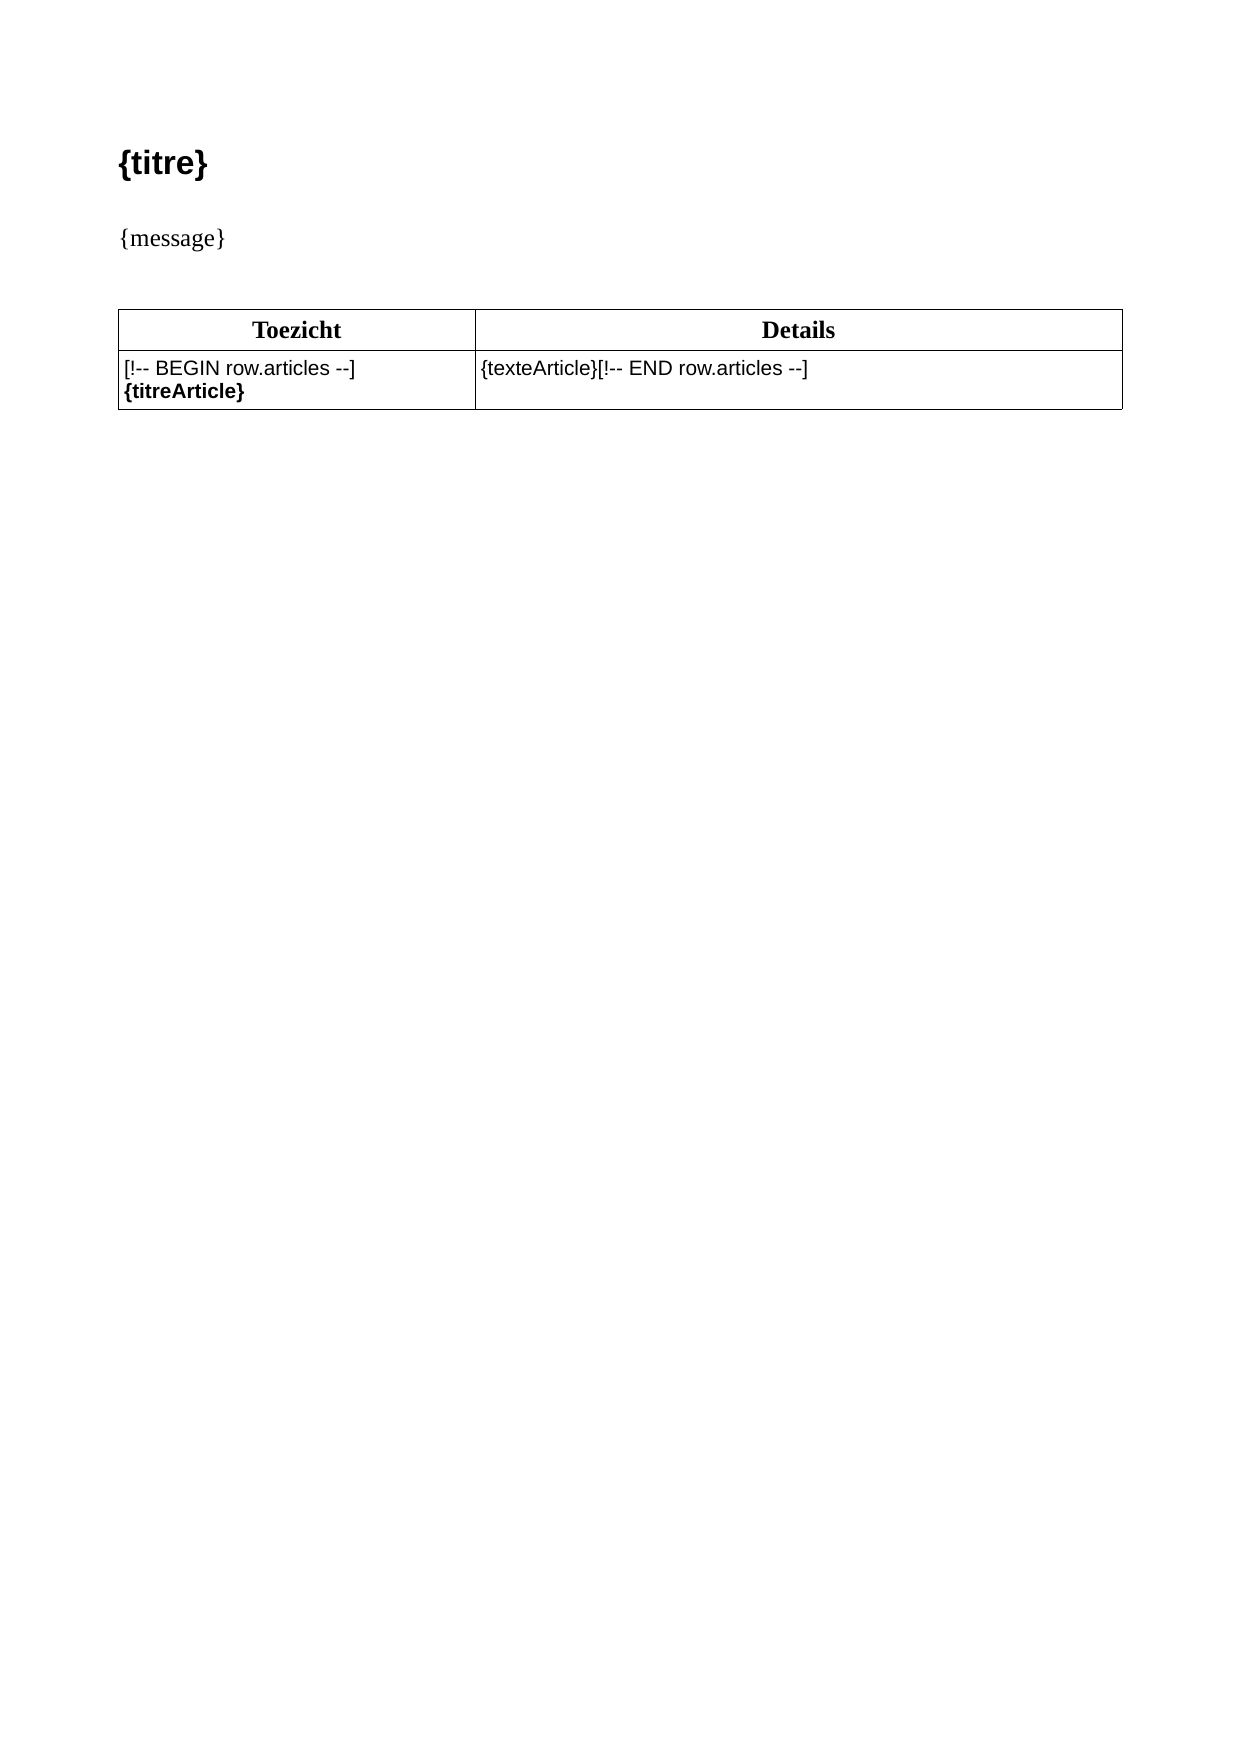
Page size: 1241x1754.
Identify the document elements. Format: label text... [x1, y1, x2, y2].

table_header Toezicht [119, 310, 475, 349]
subtitle {titre} [118, 143, 1122, 182]
table_cell {texteArticle}[!-- END row.articles --] [476, 351, 1122, 409]
table_header Details [476, 310, 1122, 349]
table_cell [!-- BEGIN row.articles --]{titreArticle} [119, 351, 475, 409]
text {message} [118, 223, 1122, 252]
